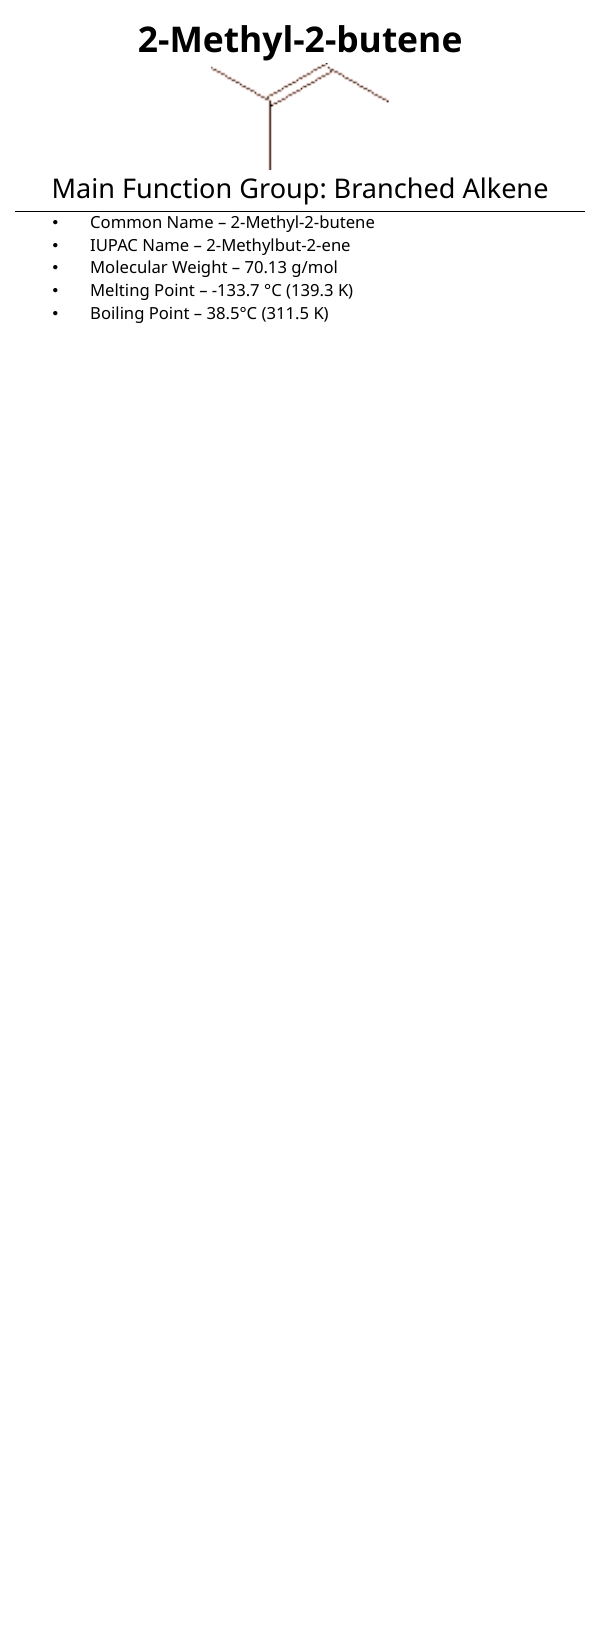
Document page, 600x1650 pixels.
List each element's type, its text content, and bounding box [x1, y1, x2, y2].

list Common Name – 2-Methyl-2-butene [52, 212, 585, 233]
text 2-Methyl-2-butene [15, 15, 585, 63]
list Boiling Point – 38.5°C (311.5 K) [52, 302, 585, 324]
picture [211, 63, 389, 170]
list IUPAC Name – 2-Methylbut-2-ene [52, 233, 585, 256]
list Melting Point – -133.7 °C (139.3 K) [52, 279, 585, 302]
text Main Function Group: Branched Alkene [15, 63, 585, 211]
list Molecular Weight – 70.13 g/mol [52, 256, 585, 279]
